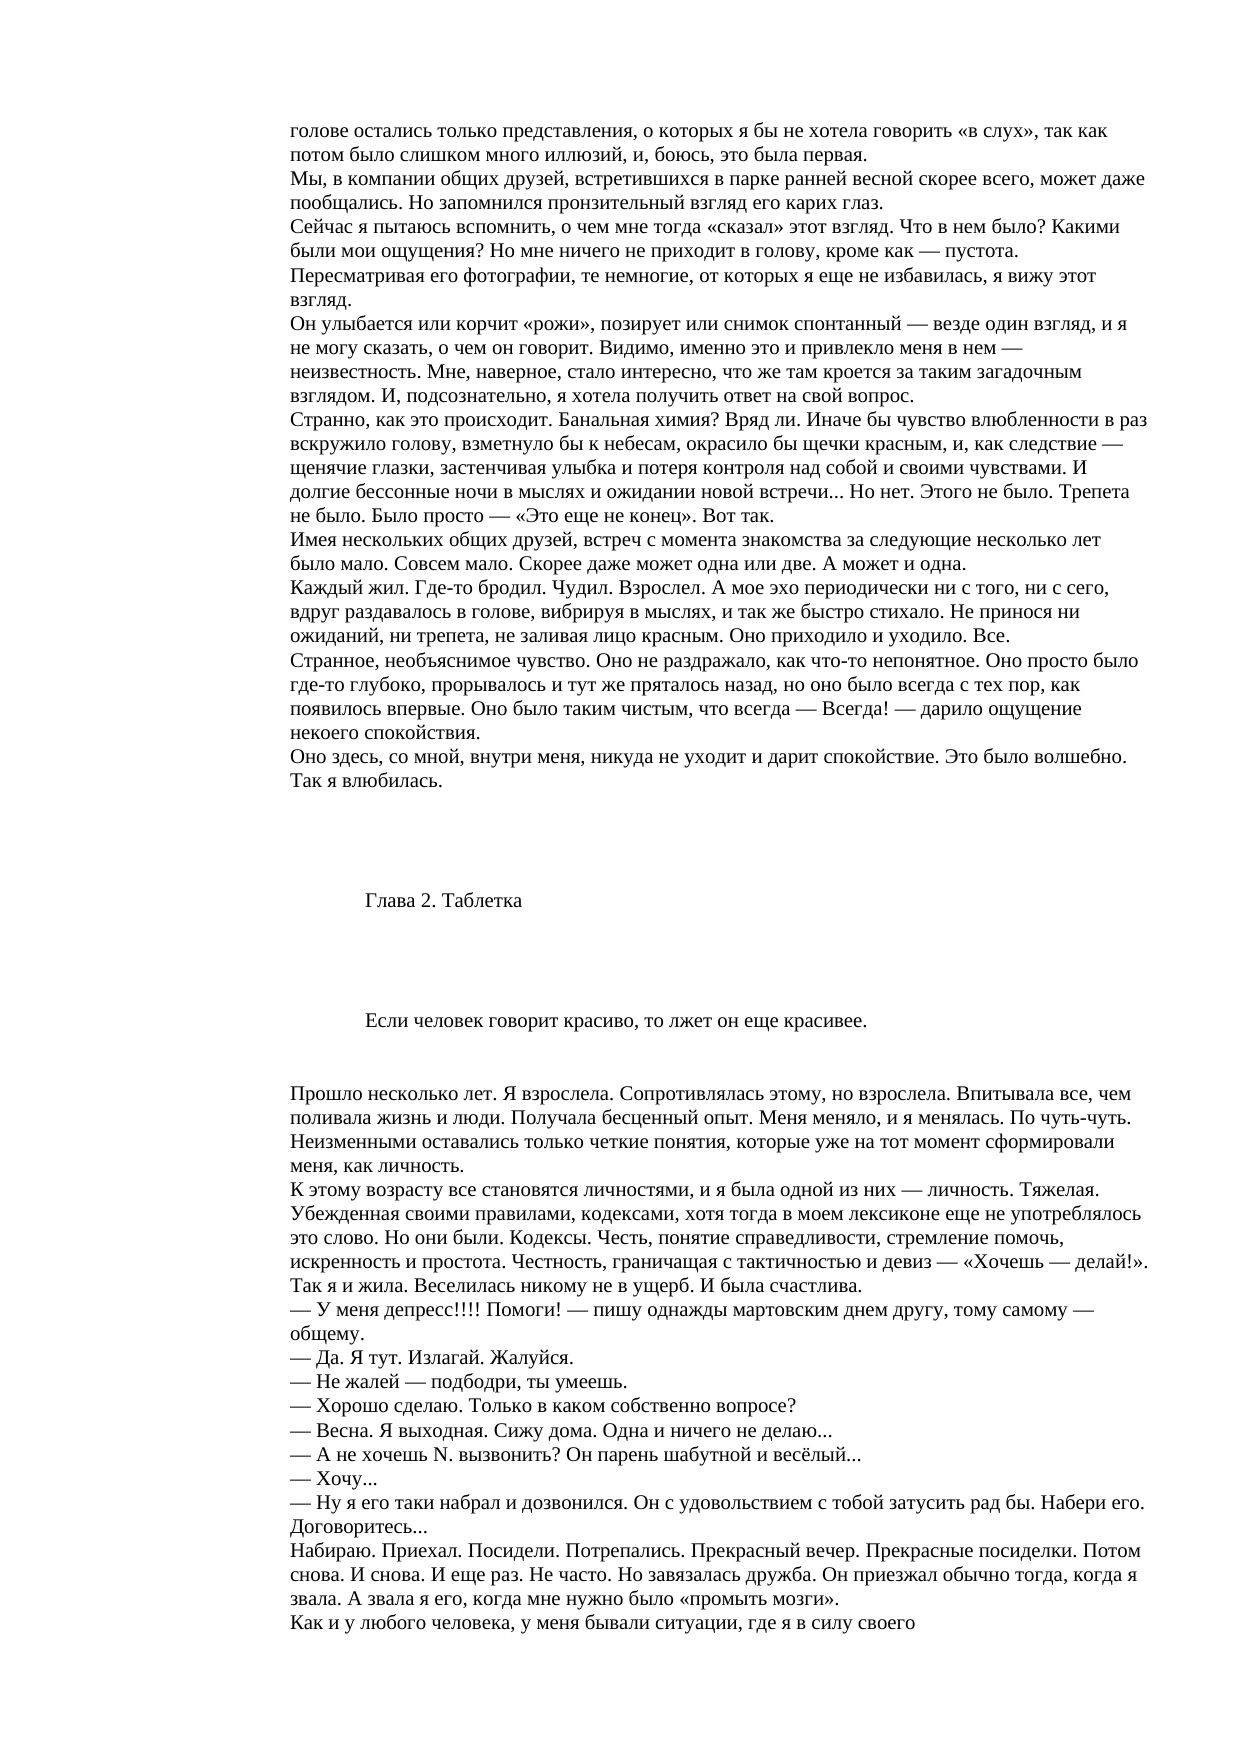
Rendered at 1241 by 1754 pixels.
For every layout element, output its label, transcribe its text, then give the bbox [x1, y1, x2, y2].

text Он улыбается или корчит «рожи», позирует или снимок спонтанный — везде один взгляд, и я не могу сказать, о чем он говорит. Видимо, именно это и привлекло меня в нем — неизвестность. Мне, наверное, стало интересно, что же там кроется за таким загадочным взглядом. И, подсознательно, я хотела получить ответ на свой вопрос. [290, 311, 1152, 407]
text Сейчас я пытаюсь вспомнить, о чем мне тогда «сказал» этот взгляд. Что в нем было? Какими были мои ощущения? Но мне ничего не приходит в голову, кроме как — пустота. Пересматривая его фотографии, те немногие, от которых я еще не избавилась, я вижу этот взгляд. [290, 214, 1152, 311]
text Так я и жила. Веселилась никому не в ущерб. И была счастлива. [290, 1273, 1152, 1297]
text — Ну я его таки набрал и дозвонился. Он с удовольствием с тобой затусить рад бы. Набери его. Договоритесь... [290, 1490, 1152, 1538]
text К этому возрасту все становятся личностями, и я была одной из них — личность. Тяжелая. Убежденная своими правилами, кодексами, хотя тогда в моем лексиконе еще не употреблялось это слово. Но они были. Кодексы. Честь, понятие справедливости, стремление помочь, искренность и простота. Честность, граничащая с тактичностью и девиз — «Хочешь — делай!». [290, 1177, 1152, 1273]
text — А не хочешь N. вызвонить? Он парень шабутной и весёлый... [290, 1442, 1152, 1466]
text Глава 2. Таблетка [365, 888, 1152, 912]
text — Хочу... [290, 1466, 1152, 1490]
text Прошло несколько лет. Я взрослела. Сопротивлялась этому, но взрослела. Впитывала все, чем поливала жизнь и люди. Получала бесценный опыт. Меня меняло, и я менялась. По чуть-чуть. Неизменными оставались только четкие понятия, которые уже на тот момент сформировали меня, как личность. [290, 1081, 1152, 1177]
text Странно, как это происходит. Банальная химия? Вряд ли. Иначе бы чувство влюбленности в раз вскружило голову, взметнуло бы к небесам, окрасило бы щечки красным, и, как следствие — щенячие глазки, застенчивая улыбка и потеря контроля над собой и своими чувствами. И долгие бессонные ночи в мыслях и ожидании новой встречи... Но нет. Этого не было. Трепета не было. Было просто — «Это еще не конец». Вот так. [290, 407, 1152, 527]
text Странное, необъяснимое чувство. Оно не раздражало, как что-то непонятное. Оно просто было где-то глубоко, прорывалось и тут же пряталось назад, но оно было всегда с тех пор, как появилось впервые. Оно было таким чистым, что всегда — Всегда! — дарило ощущение некоего спокойствия. [290, 647, 1152, 744]
text Каждый жил. Где-то бродил. Чудил. Взрослел. А мое эхо периодически ни с того, ни с сего, вдруг раздавалось в голове, вибрируя в мыслях, и так же быстро стихало. Не принося ни ожиданий, ни трепета, не заливая лицо красным. Оно приходило и уходило. Все. [290, 575, 1152, 647]
text — Да. Я тут. Излагай. Жалуйся. [290, 1345, 1152, 1369]
text — У меня депресс!!!! Помоги! — пишу однажды мартовским днем другу, тому самому — общему. [290, 1297, 1152, 1345]
text Так я влюбилась. [290, 768, 1152, 792]
text Оно здесь, со мной, внутри меня, никуда не уходит и дарит спокойствие. Это было волшебно. [290, 744, 1152, 768]
text — Хорошо сделаю. Только в каком собственно вопросе? [290, 1393, 1152, 1417]
text голове остались только представления, о которых я бы не хотела говорить «в слух», так как потом было слишком много иллюзий, и, боюсь, это была первая. [290, 118, 1152, 166]
text Набираю. Приехал. Посидели. Потрепались. Прекрасный вечер. Прекрасные посиделки. Потом снова. И снова. И еще раз. Не часто. Но завязалась дружба. Он приезжал обычно тогда, когда я звала. А звала я его, когда мне нужно было «промыть мозги». [290, 1538, 1152, 1610]
text — Весна. Я выходная. Сижу дома. Одна и ничего не делаю... [290, 1417, 1152, 1442]
text Имея нескольких общих друзей, встреч с момента знакомства за следующие несколько лет было мало. Совсем мало. Скорее даже может одна или две. А может и одна. [290, 527, 1152, 575]
text — Не жалей — подбодри, ты умеешь. [290, 1369, 1152, 1393]
text Как и у любого человека, у меня бывали ситуации, где я в силу своего [290, 1610, 1152, 1634]
text Если человек говорит красиво, то лжет он еще красивее. [365, 1008, 1152, 1032]
text Мы, в компании общих друзей, встретившихся в парке ранней весной скорее всего, может даже пообщались. Но запомнился пронзительный взгляд его карих глаз. [290, 166, 1152, 214]
